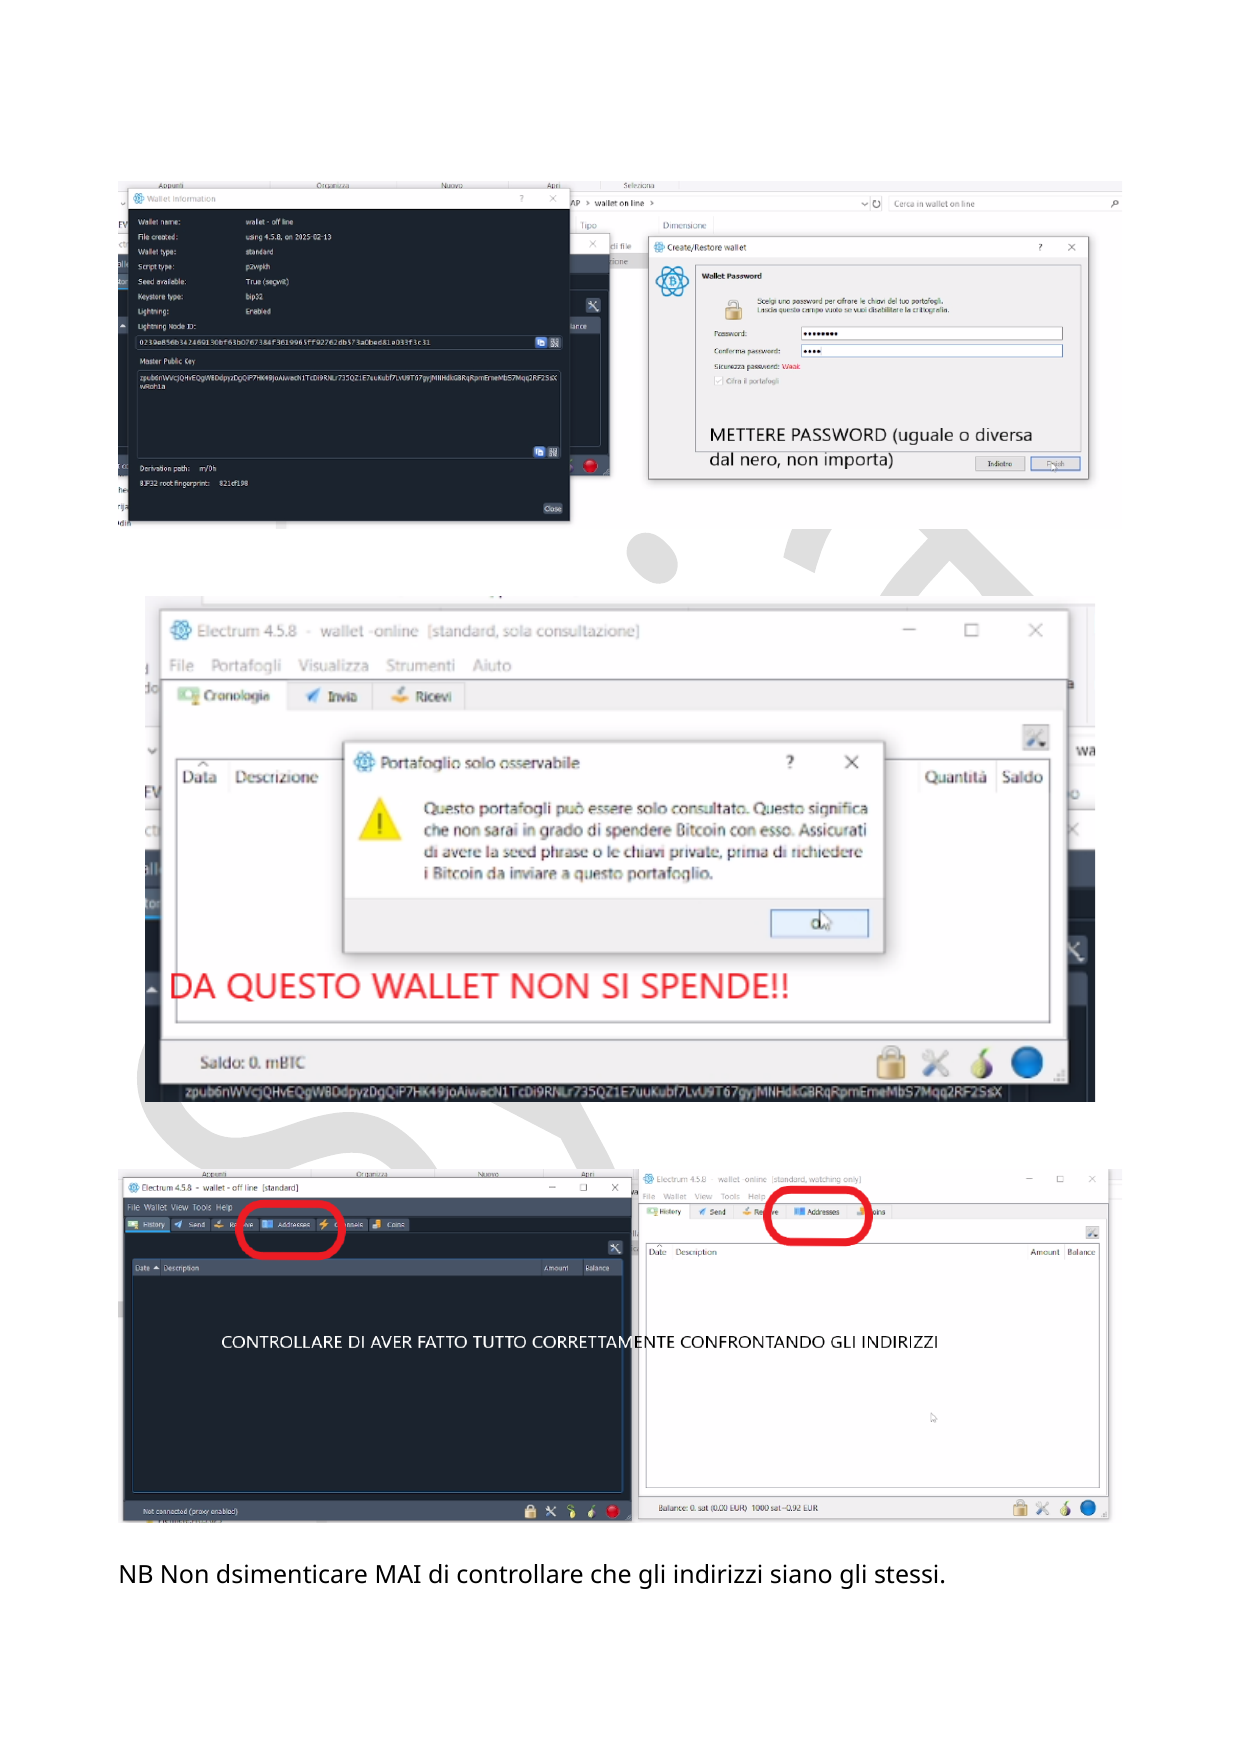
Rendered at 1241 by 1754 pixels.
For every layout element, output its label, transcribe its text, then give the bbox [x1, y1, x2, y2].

picture [118, 1169, 1123, 1523]
picture [145, 596, 1096, 1102]
picture [118, 181, 1123, 529]
text NB Non dsimenticare MAI di controllare che gli indirizzi siano gli stessi. [118, 1557, 1122, 1591]
